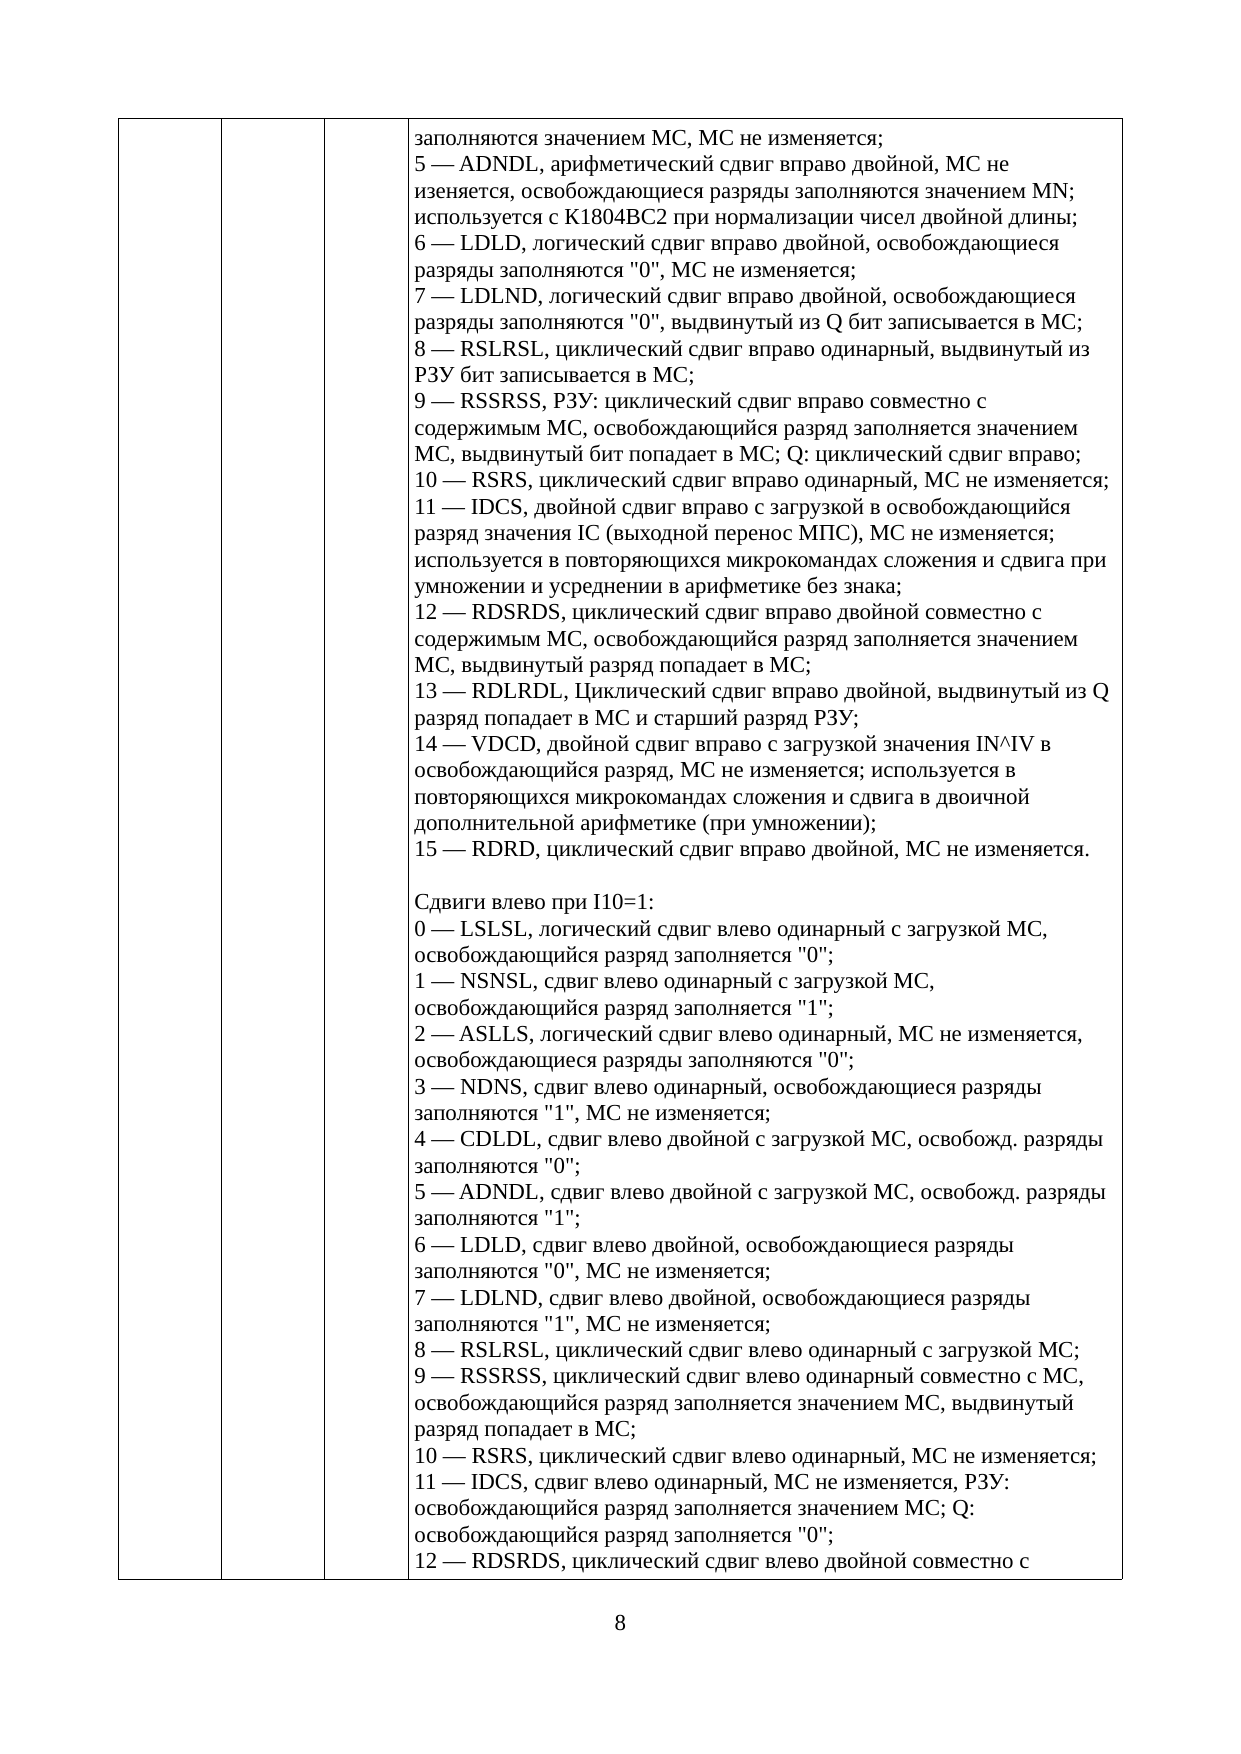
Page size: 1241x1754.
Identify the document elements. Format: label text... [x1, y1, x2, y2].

table_cell [325, 119, 408, 1579]
table_cell [222, 119, 324, 1579]
table_cell заполняются значением МС, МС не изменяется; 5 — ADNDL, арифметический сдвиг вправо двойной, МС не изеняется, освобождающиеся разряды заполняются значением MN; используется с К1804ВС2 при нормализации чисел двойной длины; 6 — LDLD, логический сдвиг вправо двойной, освобождающиеся разряды заполняются "0", МС не изменяется; 7 — LDLND, логический сдвиг вправо двойной, освобождающиеся разряды заполняются "0", выдвинутый из Q бит записывается в МС; 8 — RSLRSL, циклический сдвиг вправо одинарный, выдвинутый из РЗУ бит записывается в МС; 9 — RSSRSS, РЗУ: циклический сдвиг вправо совместно с содержимым МС, освобождающийся разряд заполняется значением МС, выдвинутый бит попадает в МС; Q: циклический сдвиг вправо; 10 — RSRS, циклический сдвиг вправо одинарный, МС не изменяется; 11 — IDCS, двойной сдвиг вправо с загрузкой в освобождающийся разряд значения IС (выходной перенос МПС), МС не изменяется; используется в повторяющихся микрокомандах сложения и сдвига при умножении и усреднении в арифметике без знака; 12 — RDSRDS, циклический сдвиг вправо двойной совместно с содержимым МС, освобождающийся разряд заполняется значением МС, выдвинутый разряд попадает в МС; 13 — RDLRDL, Циклический сдвиг вправо двойной, выдвинутый из Q разряд попадает в МС и старший разряд РЗУ; 14 — VDCD, двойной сдвиг вправо с загрузкой значения IN^IV в освобождающийся разряд, МС не изменяется; используется в повторяющихся микрокомандах сложения и сдвига в двоичной дополнительной арифметике (при умножении); 15 — RDRD, циклический сдвиг вправо двойной, МС не изменяется. Сдвиги влево при I10=1: 0 — LSLSL, логический сдвиг влево одинарный с загрузкой МС, освобождающийся разряд заполняется "0"; 1 — NSNSL, сдвиг влево одинарный с загрузкой МС, освобождающийся разряд заполняется "1"; 2 — ASLLS, логический сдвиг влево одинарный, МС не изменяется, освобождающиеся разряды заполняются "0"; 3 — NDNS, сдвиг влево одинарный, освобождающиеся разряды заполняются "1", МС не изменяется; 4 — CDLDL, сдвиг влево двойной с загрузкой МС, освобожд. разряды заполняются "0"; 5 — ADNDL, сдвиг влево двойной с загрузкой МС, освобожд. разряды заполняются "1"; 6 — LDLD, сдвиг влево двойной, освобождающиеся разряды заполняются "0", МС не изменяется; 7 — LDLND, сдвиг влево двойной, освобождающиеся разряды заполняются "1", MC не изменяется; 8 — RSLRSL, циклический сдвиг влево одинарный с загрузкой MC; 9 — RSSRSS, циклический сдвиг влево одинарный совместно с MC, освобождающийся разряд заполняется значением MC, выдвинутый разряд попадает в MC; 10 — RSRS, циклический сдвиг влево одинарный, MC не изменяется; 11 — IDCS, сдвиг влево одинарный, MC не изменяется, РЗУ: освобождающийся разряд заполняется значением MC; Q: освобождающийся разряд заполняется "0"; 12 — RDSRDS, циклический сдвиг влево двойной совместно с [409, 119, 1122, 1579]
table_cell [119, 119, 221, 1579]
